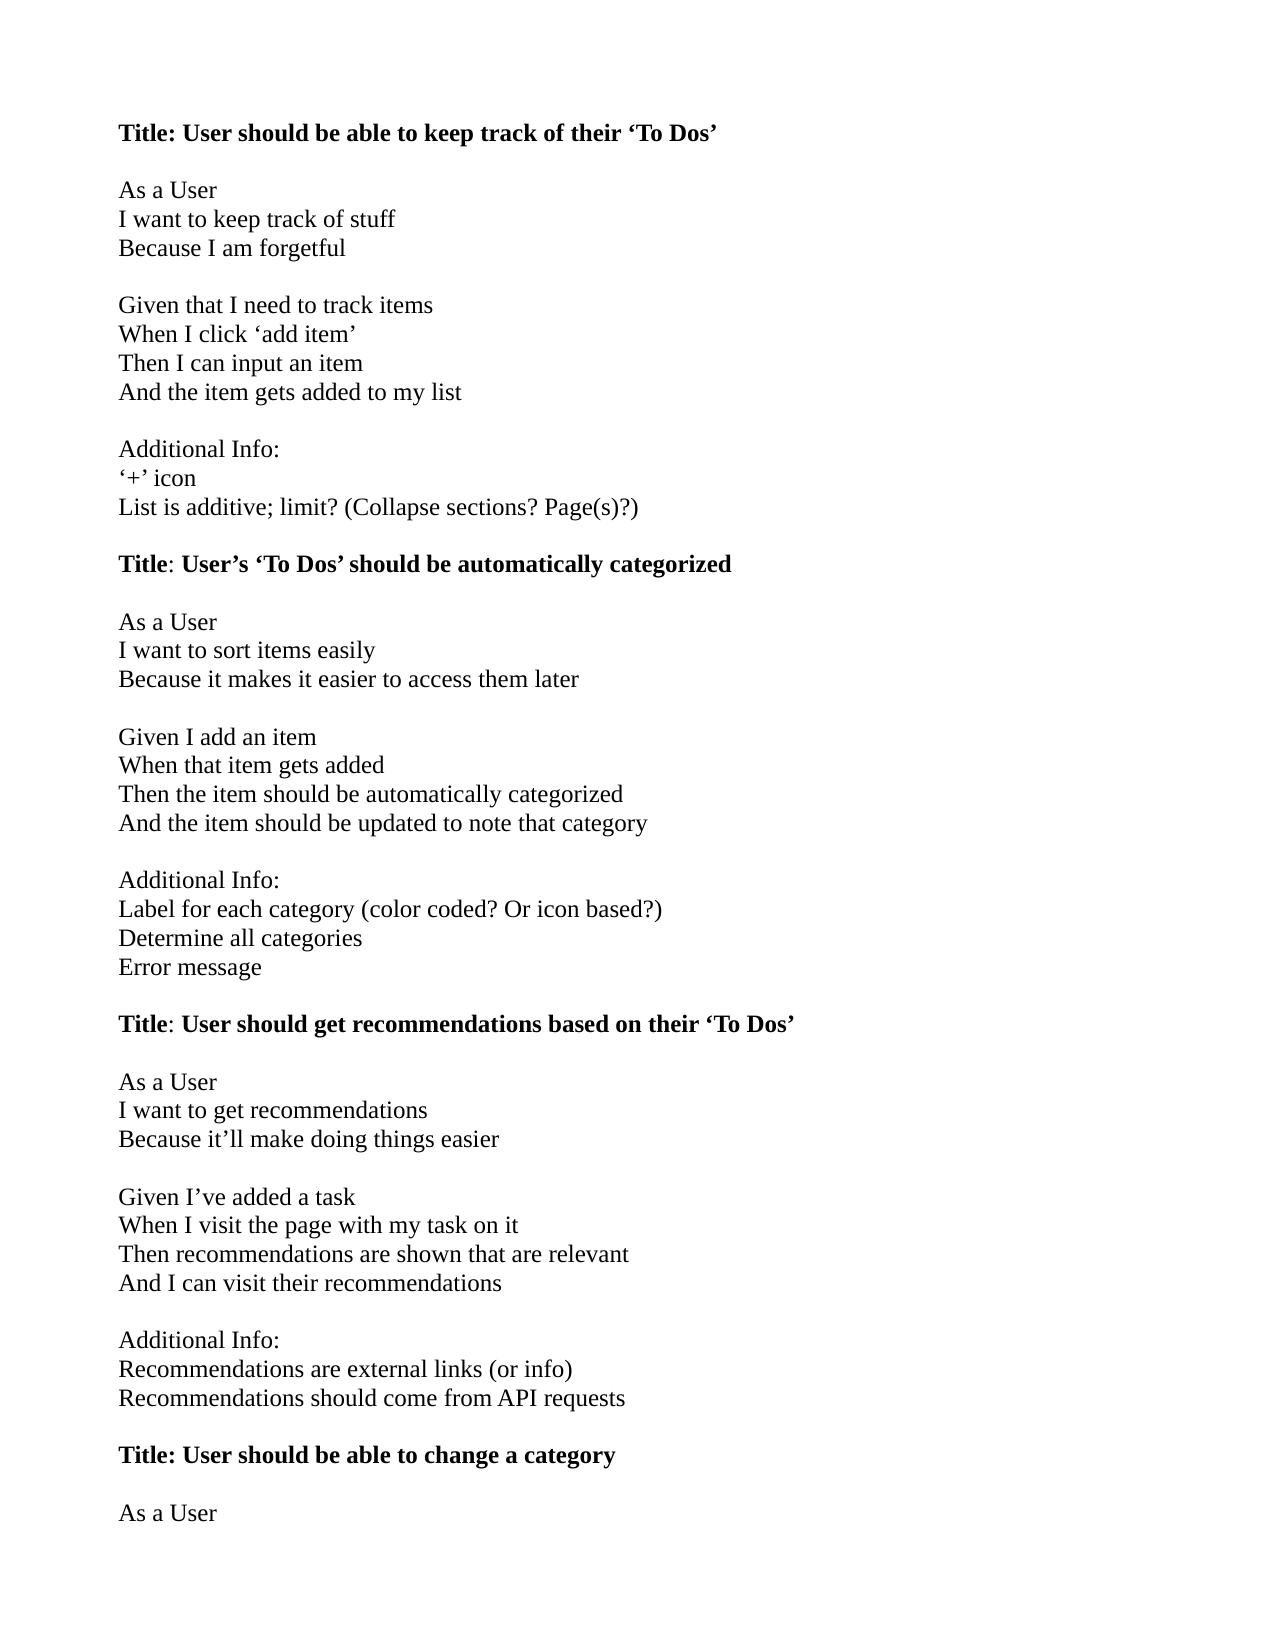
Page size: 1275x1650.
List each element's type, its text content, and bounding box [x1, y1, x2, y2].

text As a User [118, 176, 1157, 204]
text Additional Info: [118, 866, 1157, 894]
text And the item should be updated to note that category [118, 808, 1157, 837]
text Then the item should be automatically categorized [118, 779, 1157, 808]
text Given I add an item [118, 722, 1157, 751]
text I want to sort items easily [118, 636, 1157, 664]
text Title: User should get recommendations based on their ‘To Dos’ [118, 1009, 1157, 1038]
text Error message [118, 952, 1157, 981]
text Given I’ve added a task [118, 1182, 1157, 1211]
text Title: User should be able to keep track of their ‘To Dos’ [118, 118, 1157, 147]
text As a User [118, 1067, 1157, 1096]
text And I can visit their recommendations [118, 1268, 1157, 1297]
text Given that I need to track items [118, 291, 1157, 319]
text Because I am forgetful [118, 233, 1157, 262]
text As a User [118, 1498, 1157, 1527]
text List is additive; limit? (Collapse sections? Page(s)?) [118, 492, 1157, 521]
text I want to keep track of stuff [118, 204, 1157, 233]
text Recommendations should come from API requests [118, 1383, 1157, 1412]
text ‘+’ icon [118, 463, 1157, 492]
text Title: User should be able to change a category [118, 1441, 1157, 1469]
text Because it’ll make doing things easier [118, 1124, 1157, 1153]
text Then I can input an item [118, 348, 1157, 377]
text And the item gets added to my list [118, 377, 1157, 406]
text Determine all categories [118, 923, 1157, 952]
text Label for each category (color coded? Or icon based?) [118, 894, 1157, 923]
text Because it makes it easier to access them later [118, 664, 1157, 693]
text Then recommendations are shown that are relevant [118, 1239, 1157, 1268]
text Recommendations are external links (or info) [118, 1354, 1157, 1383]
text Title: User’s ‘To Dos’ should be automatically categorized [118, 549, 1157, 578]
text As a User [118, 607, 1157, 636]
text Additional Info: [118, 1326, 1157, 1354]
text When I visit the page with my task on it [118, 1211, 1157, 1239]
text Additional Info: [118, 434, 1157, 463]
text When I click ‘add item’ [118, 319, 1157, 348]
text When that item gets added [118, 751, 1157, 779]
text I want to get recommendations [118, 1096, 1157, 1124]
